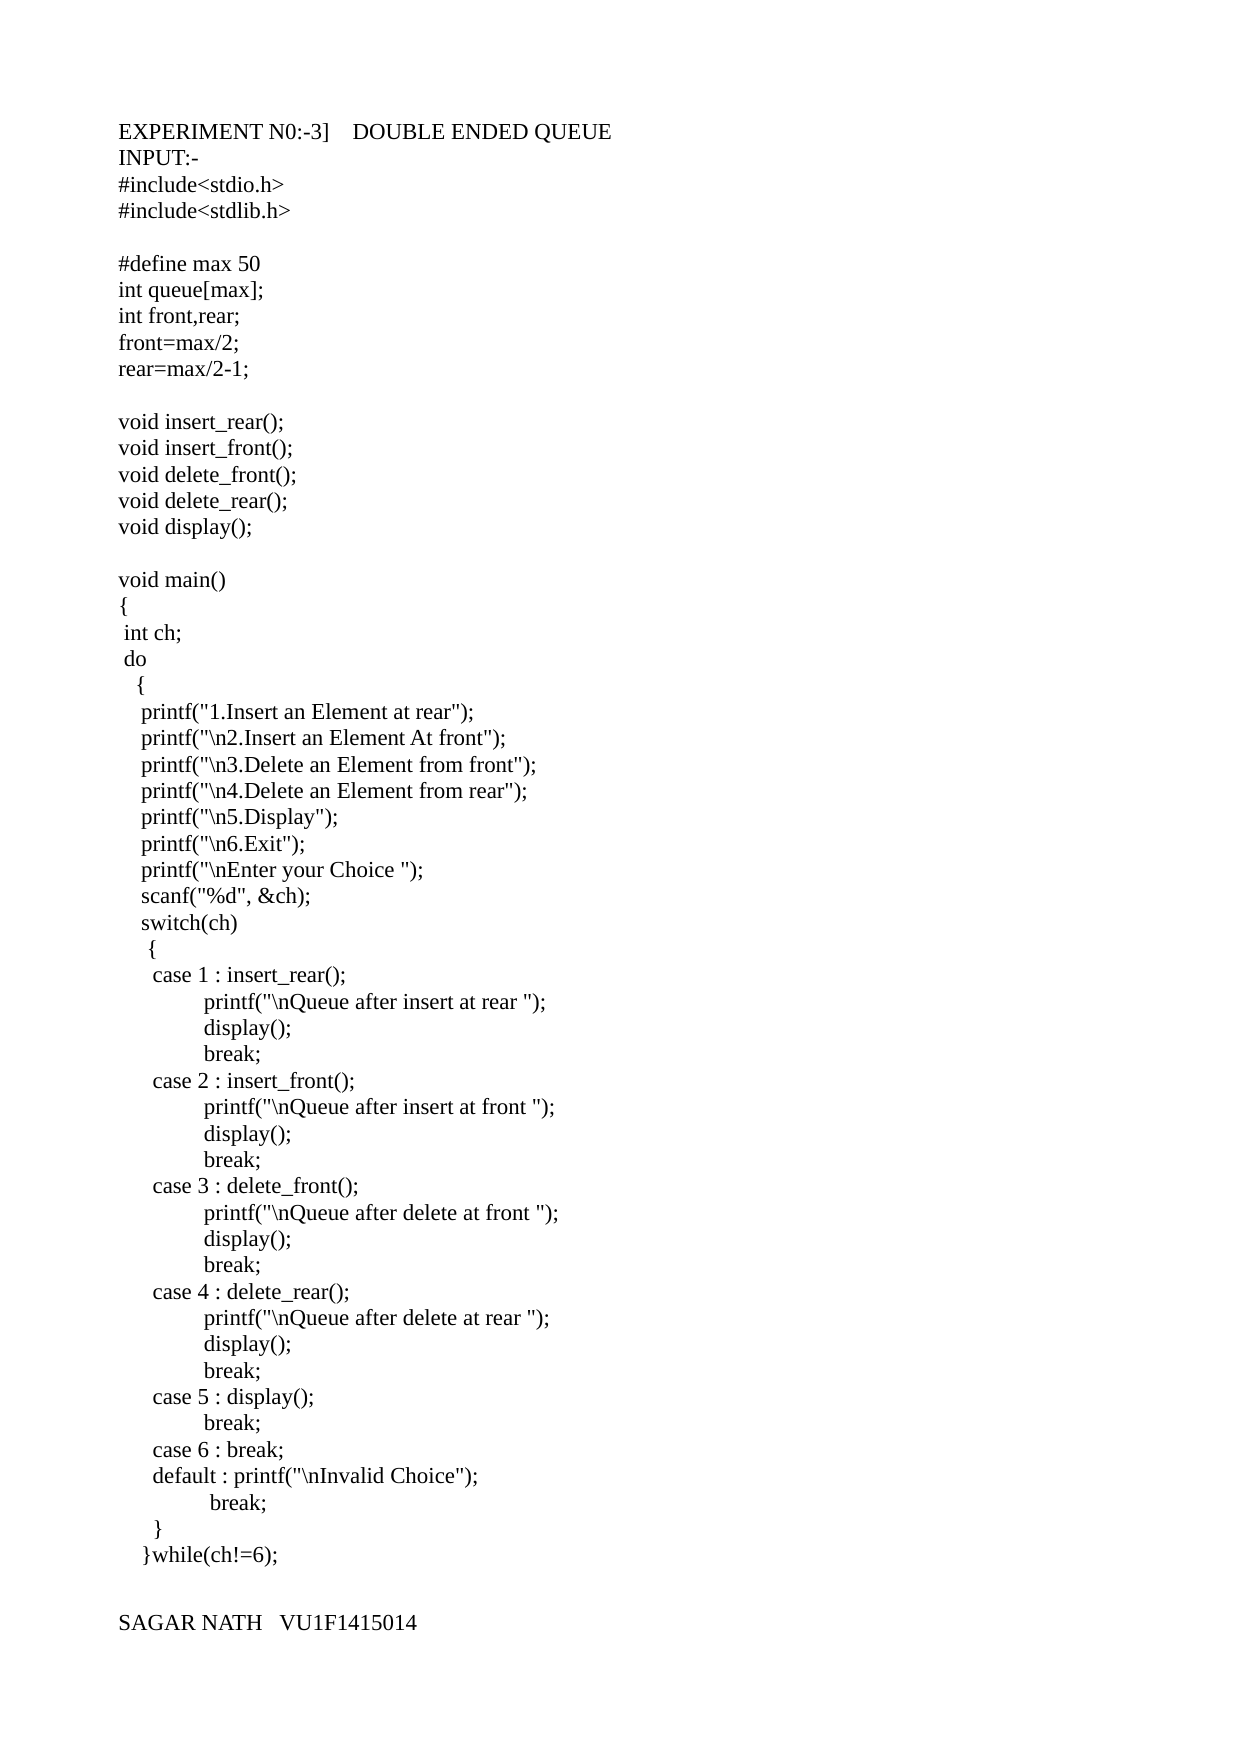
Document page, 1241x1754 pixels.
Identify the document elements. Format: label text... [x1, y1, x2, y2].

text void delete_rear(); [118, 487, 1122, 513]
text display(); [118, 1119, 1122, 1146]
text }while(ch!=6); [118, 1541, 1122, 1568]
text switch(ch) [118, 909, 1122, 935]
text case 4 : delete_rear(); [118, 1278, 1122, 1304]
text void main() [118, 566, 1122, 592]
text display(); [118, 1014, 1122, 1041]
text rear=max/2-1; [118, 355, 1122, 382]
text void display(); [118, 513, 1122, 540]
text case 3 : delete_front(); [118, 1172, 1122, 1199]
text break; [118, 1357, 1122, 1383]
text void insert_rear(); [118, 408, 1122, 434]
text break; [118, 1409, 1122, 1436]
text printf("\nQueue after delete at front "); [118, 1199, 1122, 1225]
text default : printf("\nInvalid Choice"); [118, 1462, 1122, 1488]
text printf("1.Insert an Element at rear"); [118, 698, 1122, 724]
text { [118, 935, 1122, 961]
text case 6 : break; [118, 1436, 1122, 1462]
text display(); [118, 1330, 1122, 1357]
text printf("\nQueue after insert at rear "); [118, 988, 1122, 1014]
text printf("\nQueue after insert at front "); [118, 1093, 1122, 1119]
text void delete_front(); [118, 461, 1122, 487]
text break; [118, 1146, 1122, 1172]
text INPUT:- [118, 144, 1122, 171]
text printf("\n4.Delete an Element from rear"); [118, 777, 1122, 803]
text break; [118, 1041, 1122, 1067]
text break; [118, 1251, 1122, 1278]
text case 2 : insert_front(); [118, 1067, 1122, 1093]
text #include<stdio.h> [118, 171, 1122, 197]
text printf("\n5.Display"); [118, 803, 1122, 830]
text printf("\nQueue after delete at rear "); [118, 1304, 1122, 1330]
text printf("\nEnter your Choice "); [118, 856, 1122, 882]
text scanf("%d", &ch); [118, 882, 1122, 909]
text { [118, 672, 1122, 698]
text { [118, 592, 1122, 619]
text case 1 : insert_rear(); [118, 961, 1122, 988]
text case 5 : display(); [118, 1383, 1122, 1409]
text printf("\n2.Insert an Element At front"); [118, 724, 1122, 751]
text EXPERIMENT N0:-3] DOUBLE ENDED QUEUE [118, 118, 1122, 144]
text printf("\n6.Exit"); [118, 830, 1122, 856]
text int front,rear; [118, 303, 1122, 329]
text #include<stdlib.h> [118, 197, 1122, 223]
text front=max/2; [118, 329, 1122, 355]
text int ch; [118, 619, 1122, 645]
text break; [118, 1488, 1122, 1515]
text display(); [118, 1225, 1122, 1251]
text } [118, 1515, 1122, 1541]
text #define max 50 [118, 250, 1122, 276]
text int queue[max]; [118, 276, 1122, 303]
text void insert_front(); [118, 434, 1122, 461]
text printf("\n3.Delete an Element from front"); [118, 751, 1122, 777]
text do [118, 645, 1122, 672]
